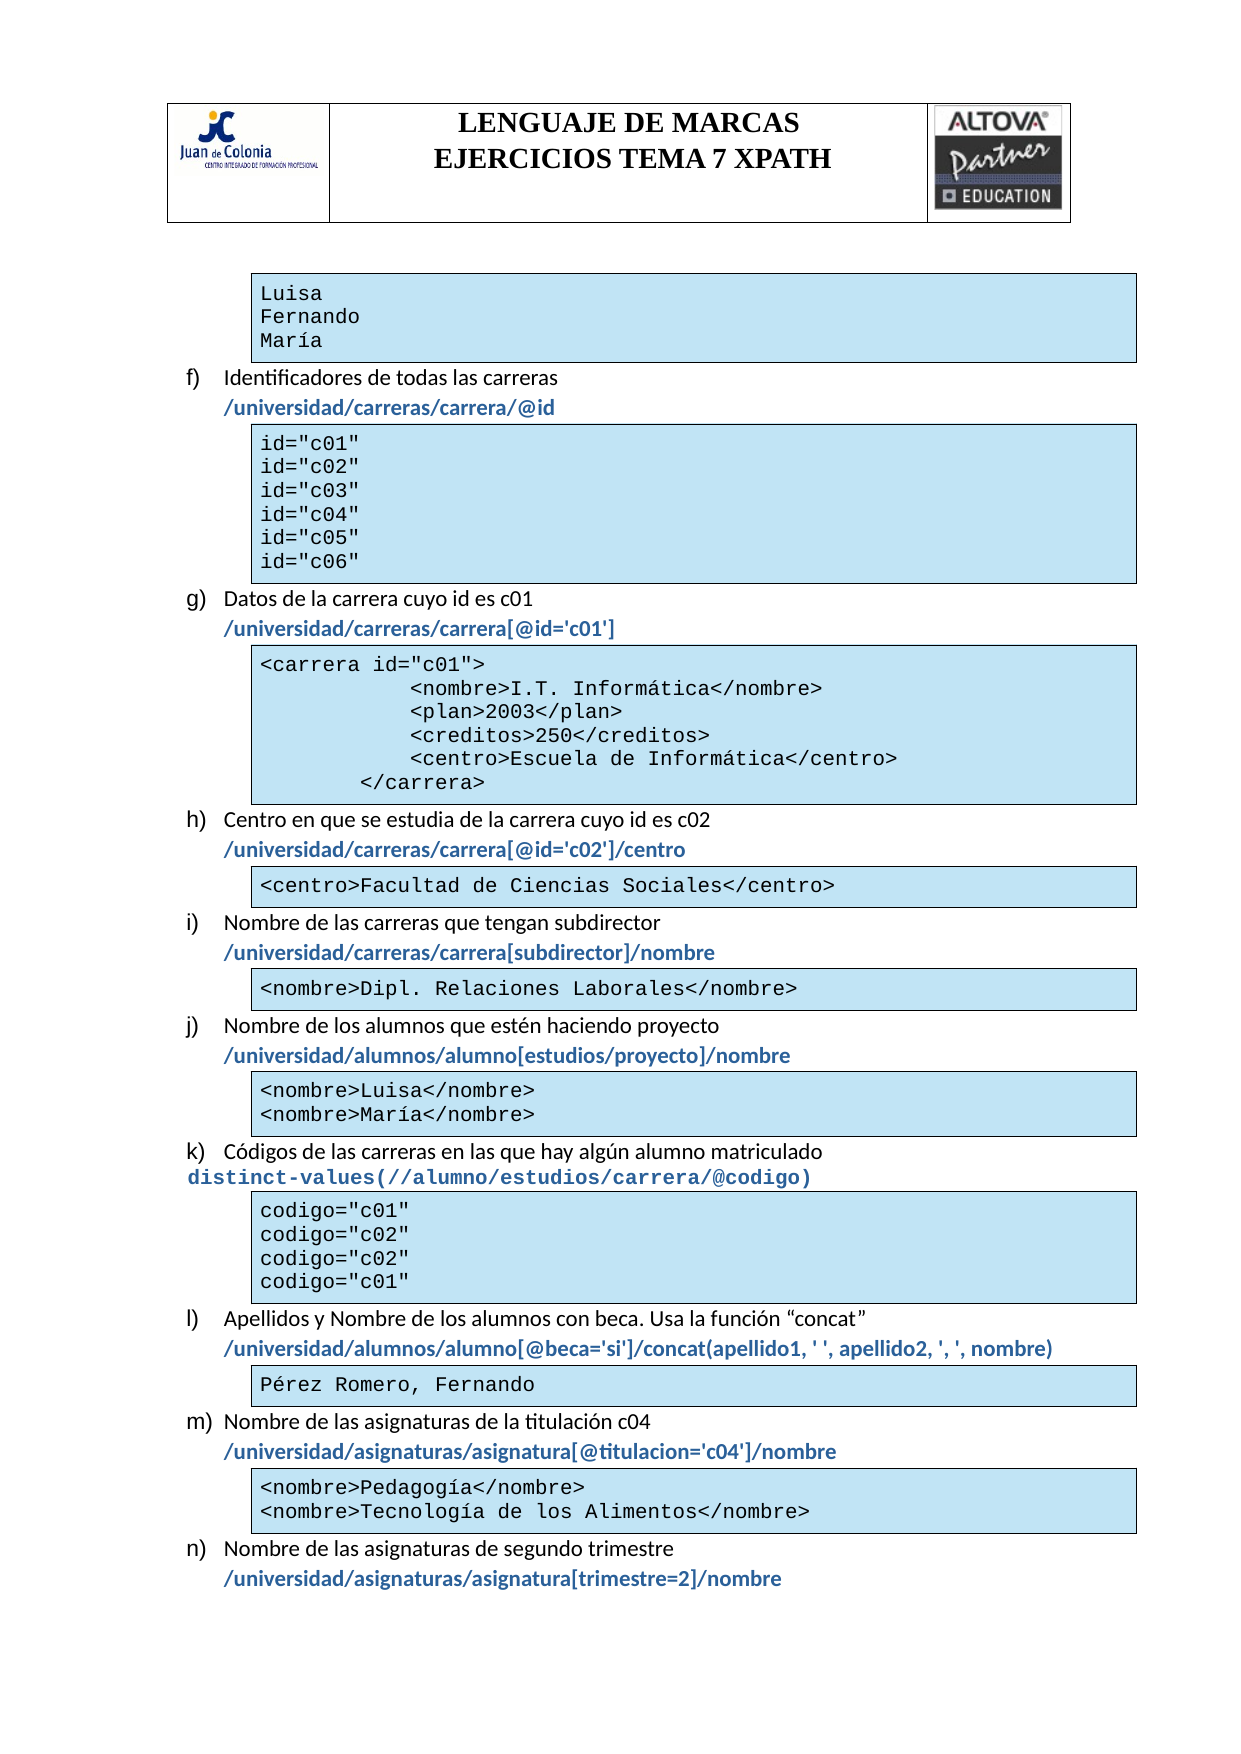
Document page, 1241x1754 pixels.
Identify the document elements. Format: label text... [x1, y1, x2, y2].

text id="c05" [252, 518, 1136, 542]
list Nombre de las asignaturas de segundo trimestre [186, 1534, 1128, 1562]
text <nombre>Luisa</nombre> [252, 1072, 1136, 1095]
picture [934, 105, 1063, 210]
list distinct-values(//alumno/estudios/carrera/@codigo) [187, 1167, 1128, 1191]
list /universidad/carreras/carrera[subdirector]/nombre [186, 938, 1128, 966]
text id="c06" [252, 542, 1136, 583]
list /universidad/asignaturas/asignatura[@titulacion='c04']/nombre [186, 1437, 1128, 1465]
text María [252, 321, 1136, 362]
text <nombre>Pedagogía</nombre> [252, 1469, 1136, 1491]
text <centro>Facultad de Ciencias Sociales</centro> [252, 867, 1136, 907]
text <plan>2003</plan> [252, 692, 1136, 715]
text </carrera> [252, 763, 1136, 804]
text <centro>Escuela de Informática</centro> [252, 739, 1136, 763]
text <creditos>250</creditos> [252, 715, 1136, 739]
text id="c04" [252, 494, 1136, 518]
list Centro en que se estudia de la carrera cuyo id es c02 [186, 805, 1128, 833]
text Luisa [252, 274, 1136, 297]
text id="c03" [252, 471, 1136, 494]
text codigo="c02" [252, 1238, 1136, 1262]
list Identificadores de todas las carreras [186, 363, 1128, 391]
text Pérez Romero, Fernando [252, 1366, 1136, 1406]
list /universidad/carreras/carrera/@id [186, 393, 1128, 421]
list /universidad/alumnos/alumno[estudios/proyecto]/nombre [186, 1041, 1128, 1069]
picture [174, 105, 325, 176]
text codigo="c02" [252, 1215, 1136, 1238]
text Fernando [252, 297, 1136, 321]
text codigo="c01" [252, 1192, 1136, 1215]
text <nombre>Tecnología de los Alimentos</nombre> [252, 1491, 1136, 1533]
text <carrera id="c01"> [252, 646, 1136, 668]
text id="c02" [252, 447, 1136, 471]
text codigo="c01" [252, 1262, 1136, 1303]
list Nombre de las asignaturas de la titulación c04 [186, 1407, 1128, 1435]
list /universidad/carreras/carrera[@id='c01'] [186, 614, 1128, 642]
list Códigos de las carreras en las que hay algún alumno matriculado [186, 1137, 1128, 1165]
list /universidad/asignaturas/asignatura[trimestre=2]/nombre [186, 1564, 1128, 1592]
list Apellidos y Nombre de los alumnos con beca. Usa la función “concat” [186, 1304, 1128, 1332]
list Datos de la carrera cuyo id es c01 [186, 584, 1128, 612]
list /universidad/carreras/carrera[@id='c02']/centro [186, 835, 1128, 863]
text id="c01" [252, 425, 1136, 447]
text <nombre>I.T. Informática</nombre> [252, 668, 1136, 692]
list /universidad/alumnos/alumno[@beca='si']/concat(apellido1, ' ', apellido2, ', ', nombre) [186, 1334, 1128, 1363]
list Nombre de los alumnos que estén haciendo proyecto [186, 1011, 1128, 1039]
text <nombre>María</nombre> [252, 1095, 1136, 1136]
text <nombre>Dipl. Relaciones Laborales</nombre> [252, 969, 1136, 1010]
list Nombre de las carreras que tengan subdirector [186, 908, 1128, 936]
